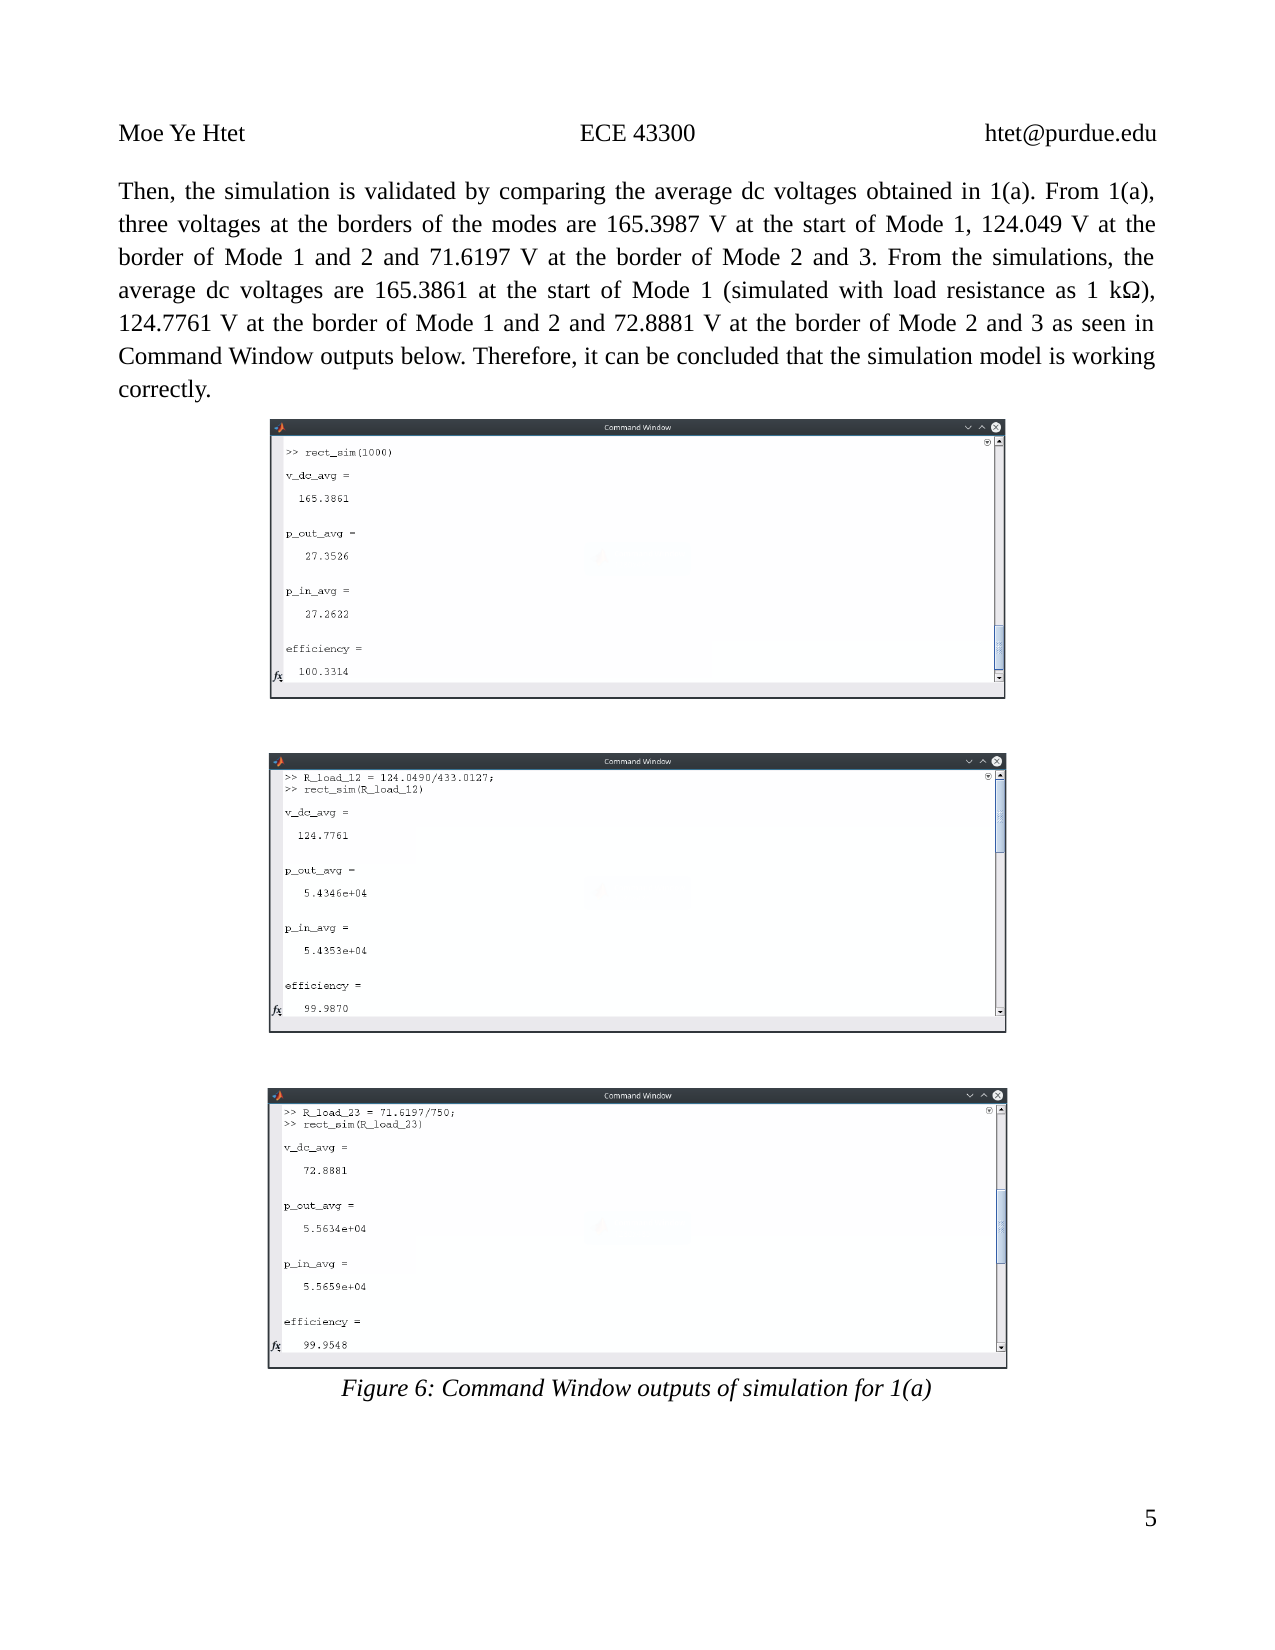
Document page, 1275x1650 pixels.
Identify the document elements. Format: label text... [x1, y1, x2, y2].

picture [267, 1088, 1008, 1369]
text Figure 6: Command Window outputs of simulation for 1(a) [118, 1106, 1157, 1401]
text Then, the simulation is validated by comparing the average dc voltages obtained in 1(a). From 1(a), three voltages at the borders of the modes are 165.3987 V at the start of Mode 1, 124.049 V at the border of Mode 1 and 2 and 71.6197 V at the border of Mode 2 and 3. From the simulations, the average dc voltages are 165.3861 at the start of Mode 1 (simulated with load resistance as 1 kΩ), 124.7761 V at the border of Mode 1 and 2 and 72.8881 V at the border of Mode 2 and 3 as seen in Command Window outputs below. Therefore, it can be concluded that the simulation model is working correctly. [118, 176, 1157, 403]
picture [268, 753, 1007, 1033]
picture [269, 419, 1006, 699]
